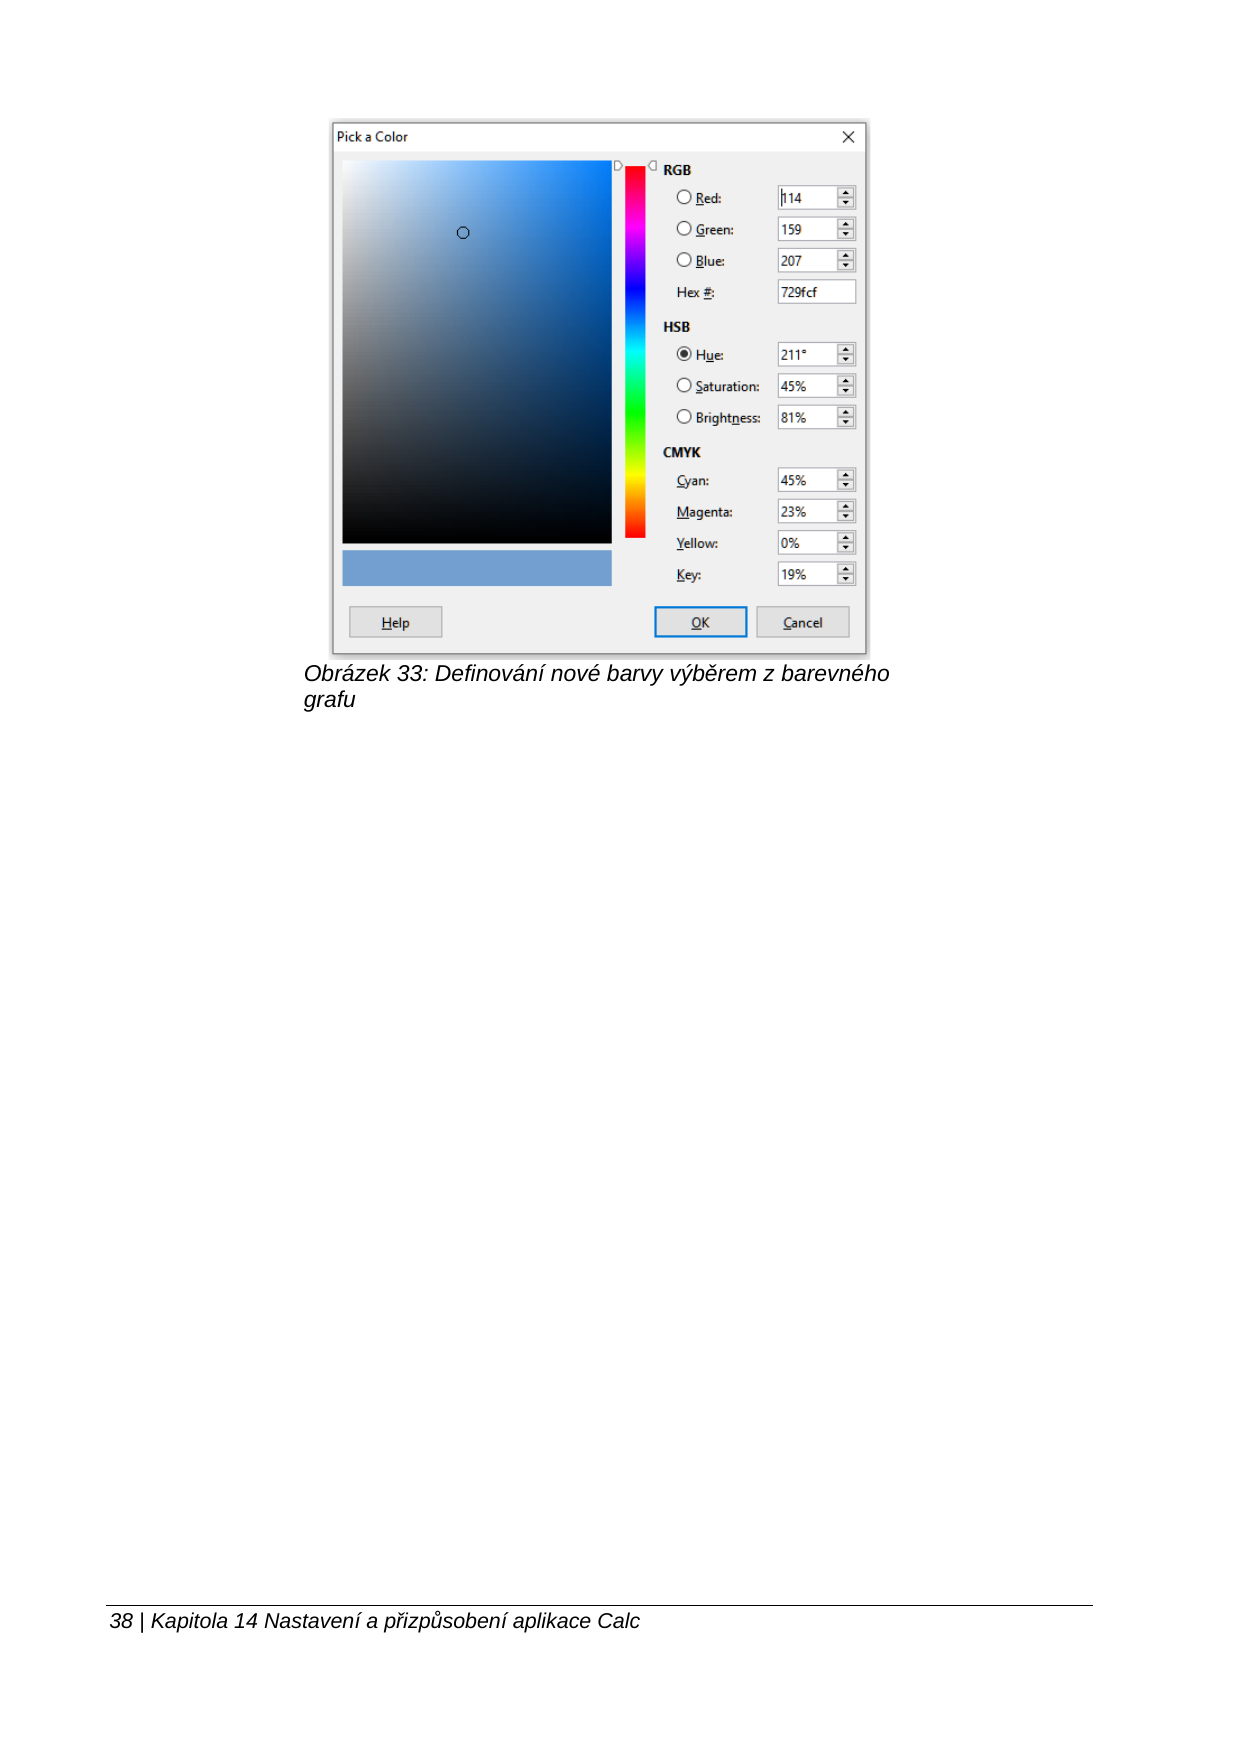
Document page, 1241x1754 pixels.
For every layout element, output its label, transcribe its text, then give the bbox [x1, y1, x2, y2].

text Obrázek 33: Definování nové barvy výběrem z barevného grafu [303, 118, 895, 713]
picture [328, 118, 871, 660]
